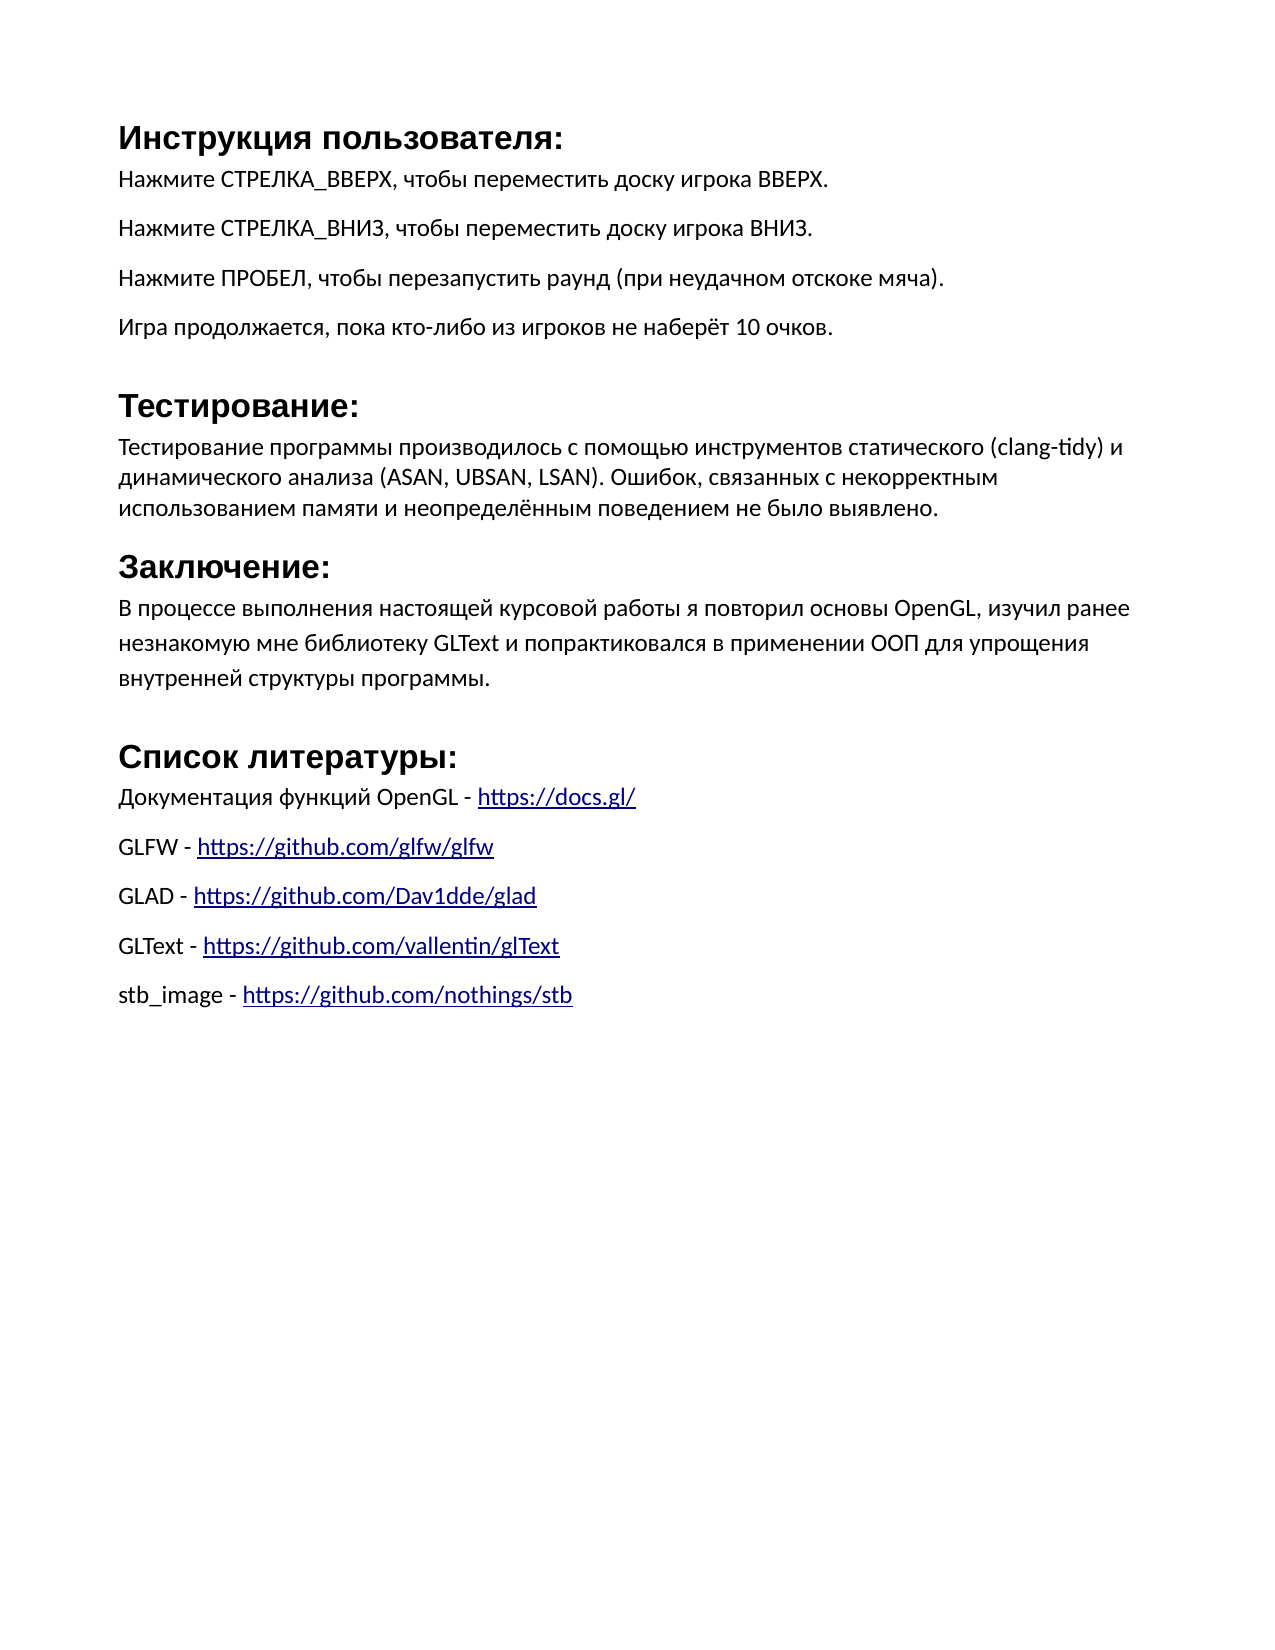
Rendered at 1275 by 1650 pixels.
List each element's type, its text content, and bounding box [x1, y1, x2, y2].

text Тестирование программы производилось с помощью инструментов статического (clang-tidy) и динамического анализа (ASAN, UBSAN, LSAN). Ошибок, связанных с некорректным использованием памяти и неопределённым поведением не было выявлено. [118, 431, 1157, 522]
text Документация функций OpenGL - https://docs.gl/ [118, 781, 1157, 812]
subtitle Заключение: [118, 547, 1157, 586]
text GLText - https://github.com/vallentin/glText [118, 930, 1157, 961]
text stb_image - https://github.com/nothings/stb [118, 980, 1157, 1010]
text Нажмите СТРЕЛКА_ВНИЗ, чтобы переместить доску игрока ВНИЗ. [118, 212, 1157, 243]
text Нажмите СТРЕЛКА_ВВЕРХ, чтобы переместить доску игрока ВВЕРХ. [118, 163, 1157, 193]
text Игра продолжается, пока кто-либо из игроков не наберёт 10 очков. [118, 312, 1157, 342]
text Нажмите ПРОБЕЛ, чтобы перезапустить раунд (при неудачном отскоке мяча). [118, 262, 1157, 292]
subtitle Список литературы: [118, 737, 1157, 775]
subtitle Инструкция пользователя: [118, 118, 1157, 157]
text В процессе выполнения настоящей курсовой работы я повторил основы OpenGL, изучил ранее незнакомую мне библиотеку GLText и попрактиковался в применении ООП для упрощения внутренней структуры программы. [118, 592, 1157, 693]
subtitle Тестирование: [118, 386, 1157, 424]
text GLAD - https://github.com/Dav1dde/glad [118, 881, 1157, 911]
text GLFW - https://github.com/glfw/glfw [118, 831, 1157, 861]
